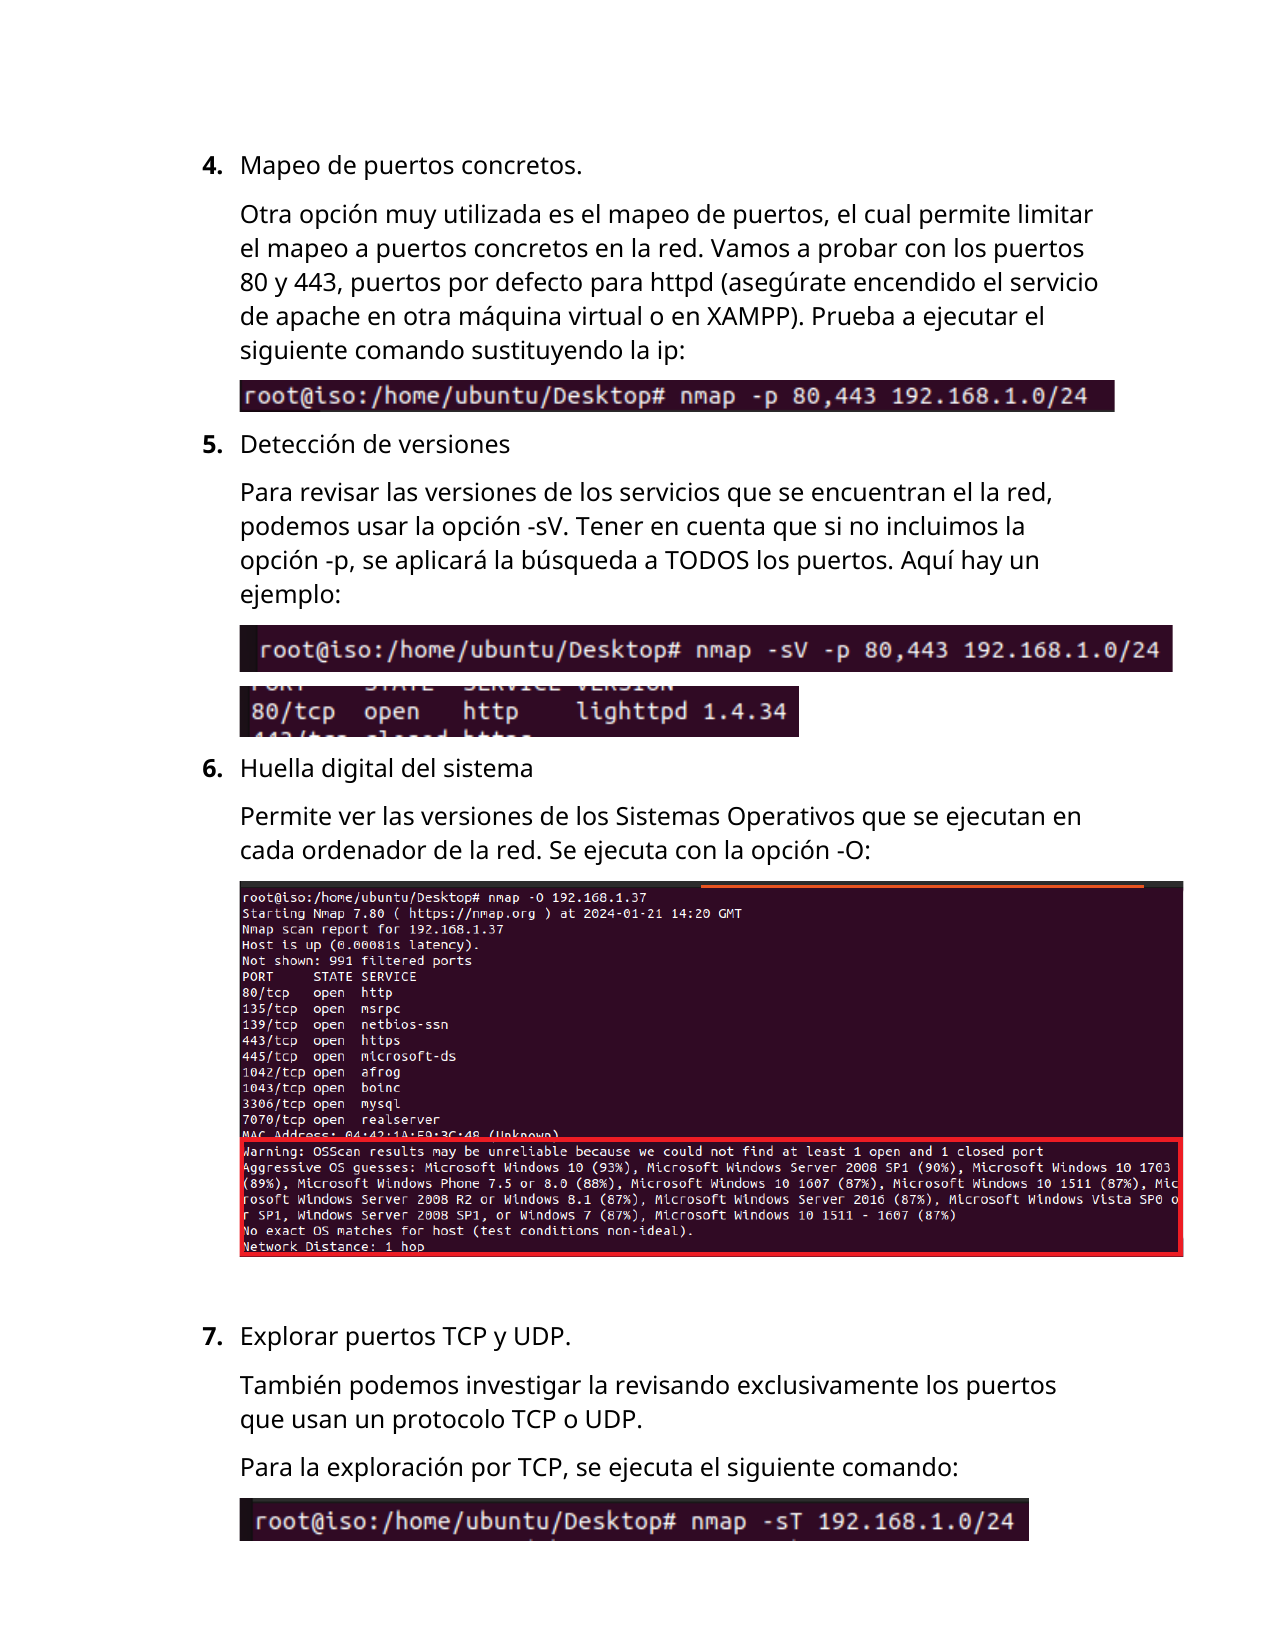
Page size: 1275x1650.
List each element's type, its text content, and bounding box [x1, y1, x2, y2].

list Explorar puertos TCP y UDP. [202, 1319, 1108, 1353]
list Huella digital del sistema [202, 751, 1108, 785]
picture [239, 881, 1184, 1257]
list Permite ver las versiones de los Sistemas Operativos que se ejecutan en cada ordenador de la red. Se ejecuta con la opción -O: [239, 799, 1108, 867]
list Detección de versiones [202, 426, 1108, 460]
list Para la exploración por TCP, se ejecuta el siguiente comando: [239, 1450, 1108, 1484]
list Otra opción muy utilizada es el mapeo de puertos, el cual permite limitar el mapeo a puertos concretos en la red. Vamos a probar con los puertos 80 y 443, puertos por defecto para httpd (asegúrate encendido el servicio de apache en otra máquina virtual o en XAMPP). Prueba a ejecutar el siguiente comando sustituyendo la ip: [239, 196, 1108, 367]
picture [239, 625, 1173, 672]
picture [239, 380, 1115, 412]
picture [239, 686, 799, 737]
list Mapeo de puertos concretos. [202, 148, 1108, 182]
list Para revisar las versiones de los servicios que se encuentran el la red, podemos usar la opción -sV. Tener en cuenta que si no incluimos la opción -p, se aplicará la búsqueda a TODOS los puertos. Aquí hay un ejemplo: [239, 475, 1108, 611]
picture [239, 1498, 1029, 1541]
list También podemos investigar la revisando exclusivamente los puertos que usan un protocolo TCP o UDP. [239, 1367, 1108, 1435]
